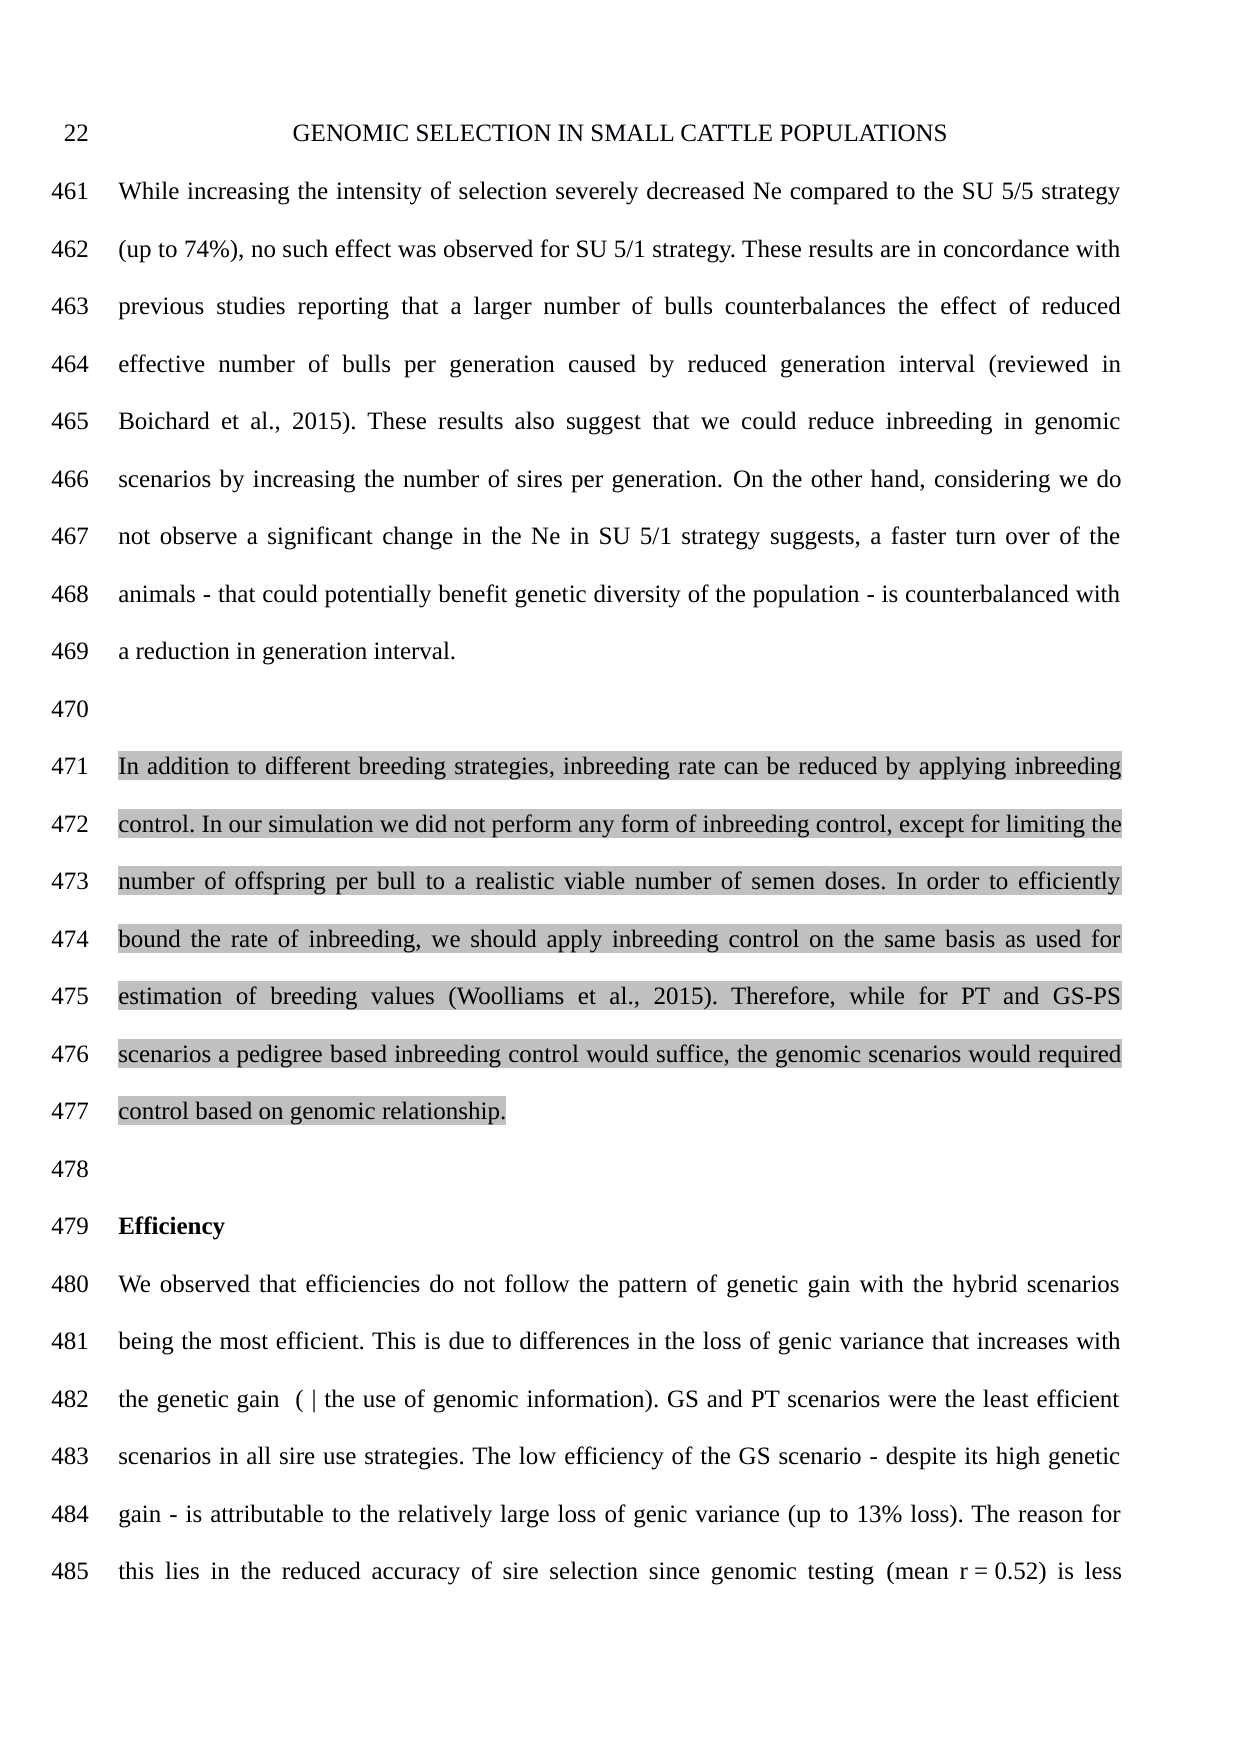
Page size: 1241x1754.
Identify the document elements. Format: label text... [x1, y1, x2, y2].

text While increasing the intensity of selection severely decreased Ne compared to the SU 5/5 strategy (up to 74%), no such effect was observed for SU 5/1 strategy. These results are in concordance with previous studies reporting that a larger number of bulls counterbalances the effect of reduced effective number of bulls per generation caused by reduced generation interval (reviewed in Boichard et al., 2015). These results also suggest that we could reduce inbreeding in genomic scenarios by increasing the number of sires per generation. On the other hand, considering we do not observe a significant change in the Ne in SU 5/1 strategy suggests, a faster turn over of the animals - that could potentially benefit genetic diversity of the population - is counterbalanced with a reduction in generation interval. [118, 176, 1122, 665]
text In addition to different breeding strategies, inbreeding rate can be reduced by applying inbreeding control. In our simulation we did not perform any form of inbreeding control, except for limiting the number of offspring per bull to a realistic viable number of semen doses. In order to efficiently bound the rate of inbreeding, we should apply inbreeding control on the same basis as used for estimation of breeding values (Woolliams et al., 2015). Therefore, while for PT and GS-PS scenarios a pedigree based inbreeding control would suffice, the genomic scenarios would required control based on genomic relationship. [118, 751, 1122, 1125]
text Efficiency [118, 1211, 1122, 1240]
text We observed that efficiencies do not follow the pattern of genetic gain with the hybrid scenarios being the most efficient. This is due to differences in the loss of genic variance that increases with the genetic gain ( | the use of genomic information). GS and PT scenarios were the least efficient scenarios in all sire use strategies. The low efficiency of the GS scenario - despite its high genetic gain - is attributable to the relatively large loss of genic variance (up to 13% loss). The reason for this lies in the reduced accuracy of sire selection since genomic testing (mean r = 0.52) is less [118, 1269, 1122, 1585]
